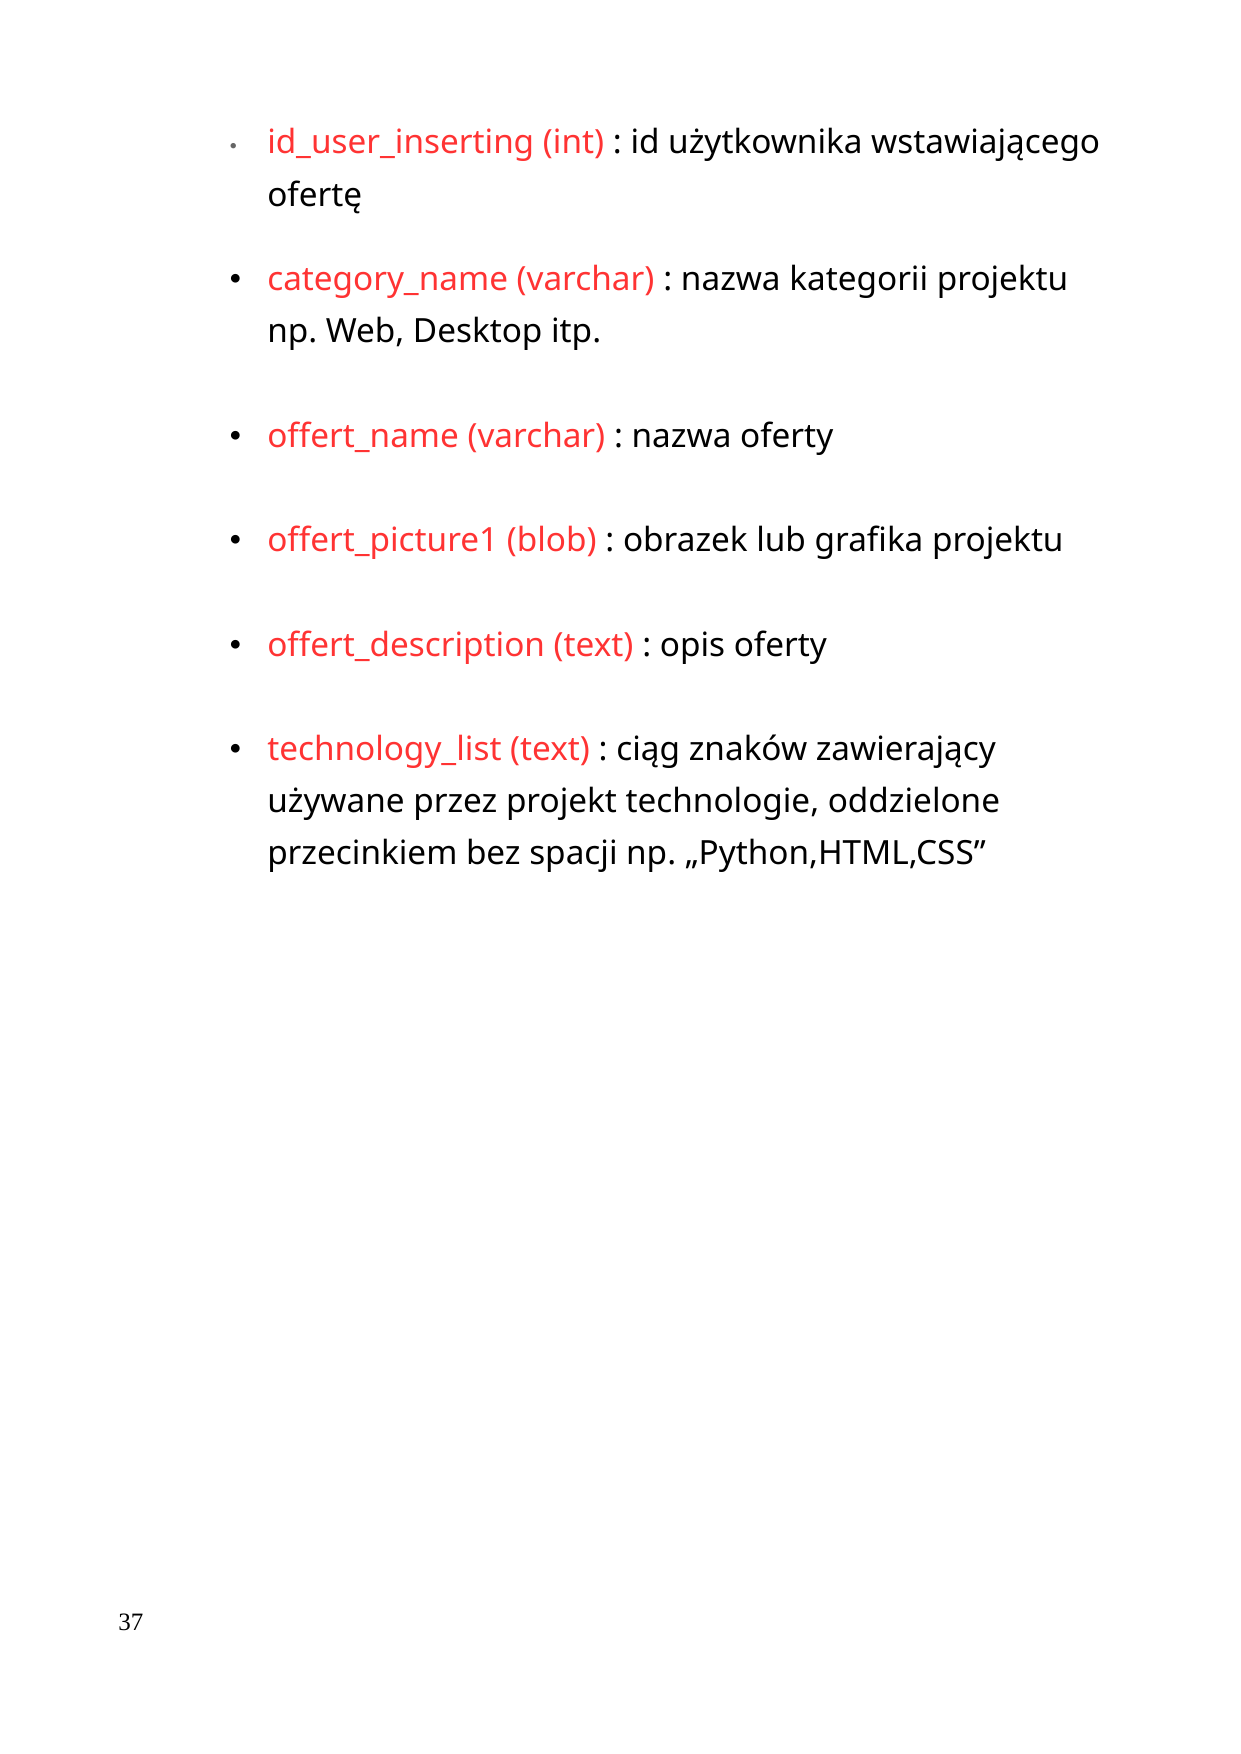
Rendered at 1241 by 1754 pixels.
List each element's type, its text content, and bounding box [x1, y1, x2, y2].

list id_user_inserting (int) : id użytkownika wstawiającego ofertę [229, 118, 1122, 216]
list category_name (varchar) : nazwa kategorii projektu np. Web, Desktop itp. [229, 255, 1122, 353]
list technology_list (text) : ciąg znaków zawierający używane przez projekt technologie, oddzielone przecinkiem bez spacji np. „Python,HTML,CSS” [229, 725, 1122, 874]
list offert_description (text) : opis oferty [229, 620, 1122, 666]
list offert_name (varchar) : nazwa oferty [229, 412, 1122, 457]
list offert_picture1 (blob) : obrazek lub grafika projektu [229, 516, 1122, 561]
